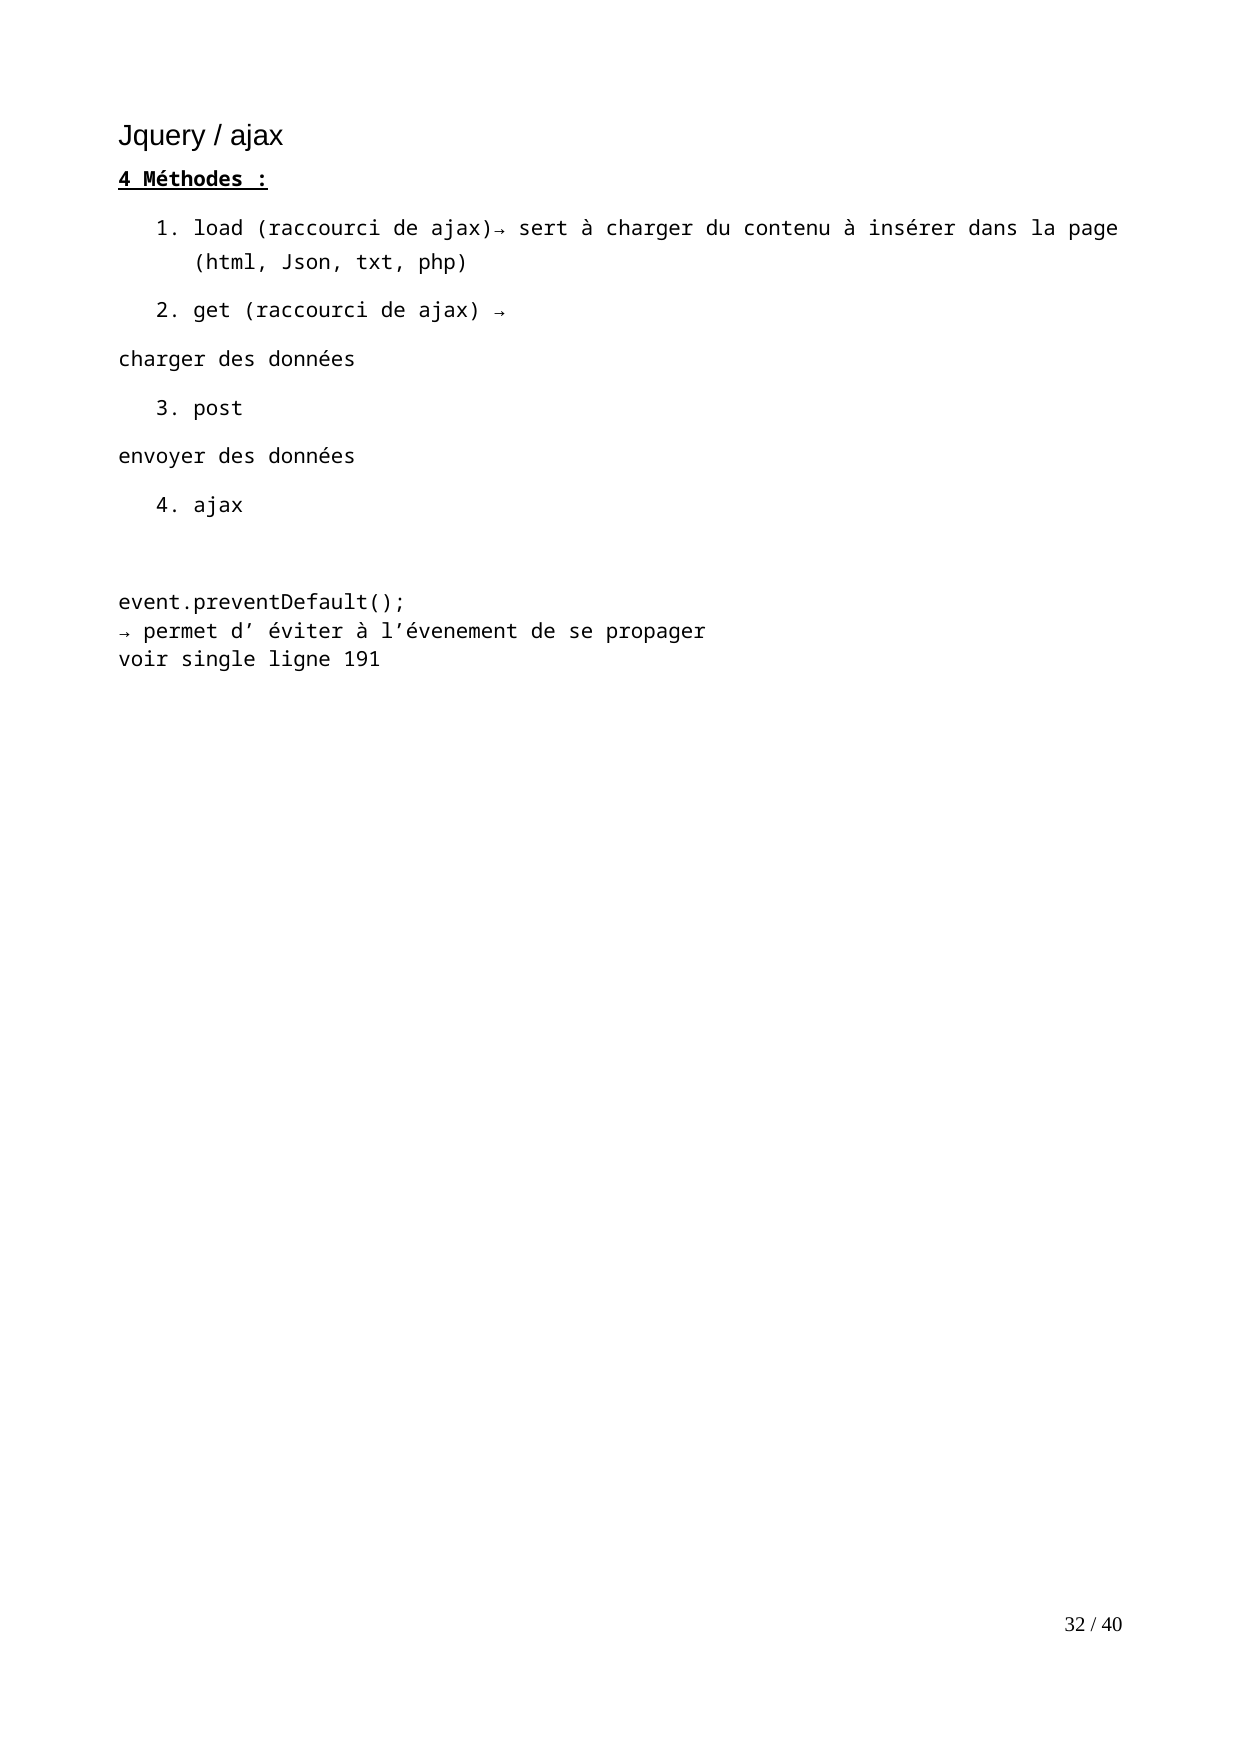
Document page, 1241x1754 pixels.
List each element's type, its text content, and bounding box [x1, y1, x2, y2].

list post [156, 393, 1122, 421]
text envoyer des données [118, 441, 1122, 470]
list get (raccourci de ajax) → [156, 296, 1122, 324]
text voir single ligne 191 [118, 644, 1122, 673]
text 4 Méthodes : [118, 164, 1122, 193]
text charger des données [118, 344, 1122, 373]
list load (raccourci de ajax)→ sert à charger du contenu à insérer dans la page (html, Json, txt, php) [156, 213, 1122, 275]
list ajax [156, 490, 1122, 518]
text event.preventDefault(); [118, 587, 1122, 616]
text → permet d’ éviter à l’évenement de se propager [118, 616, 1122, 644]
subtitle Jquery / ajax [118, 118, 1122, 152]
